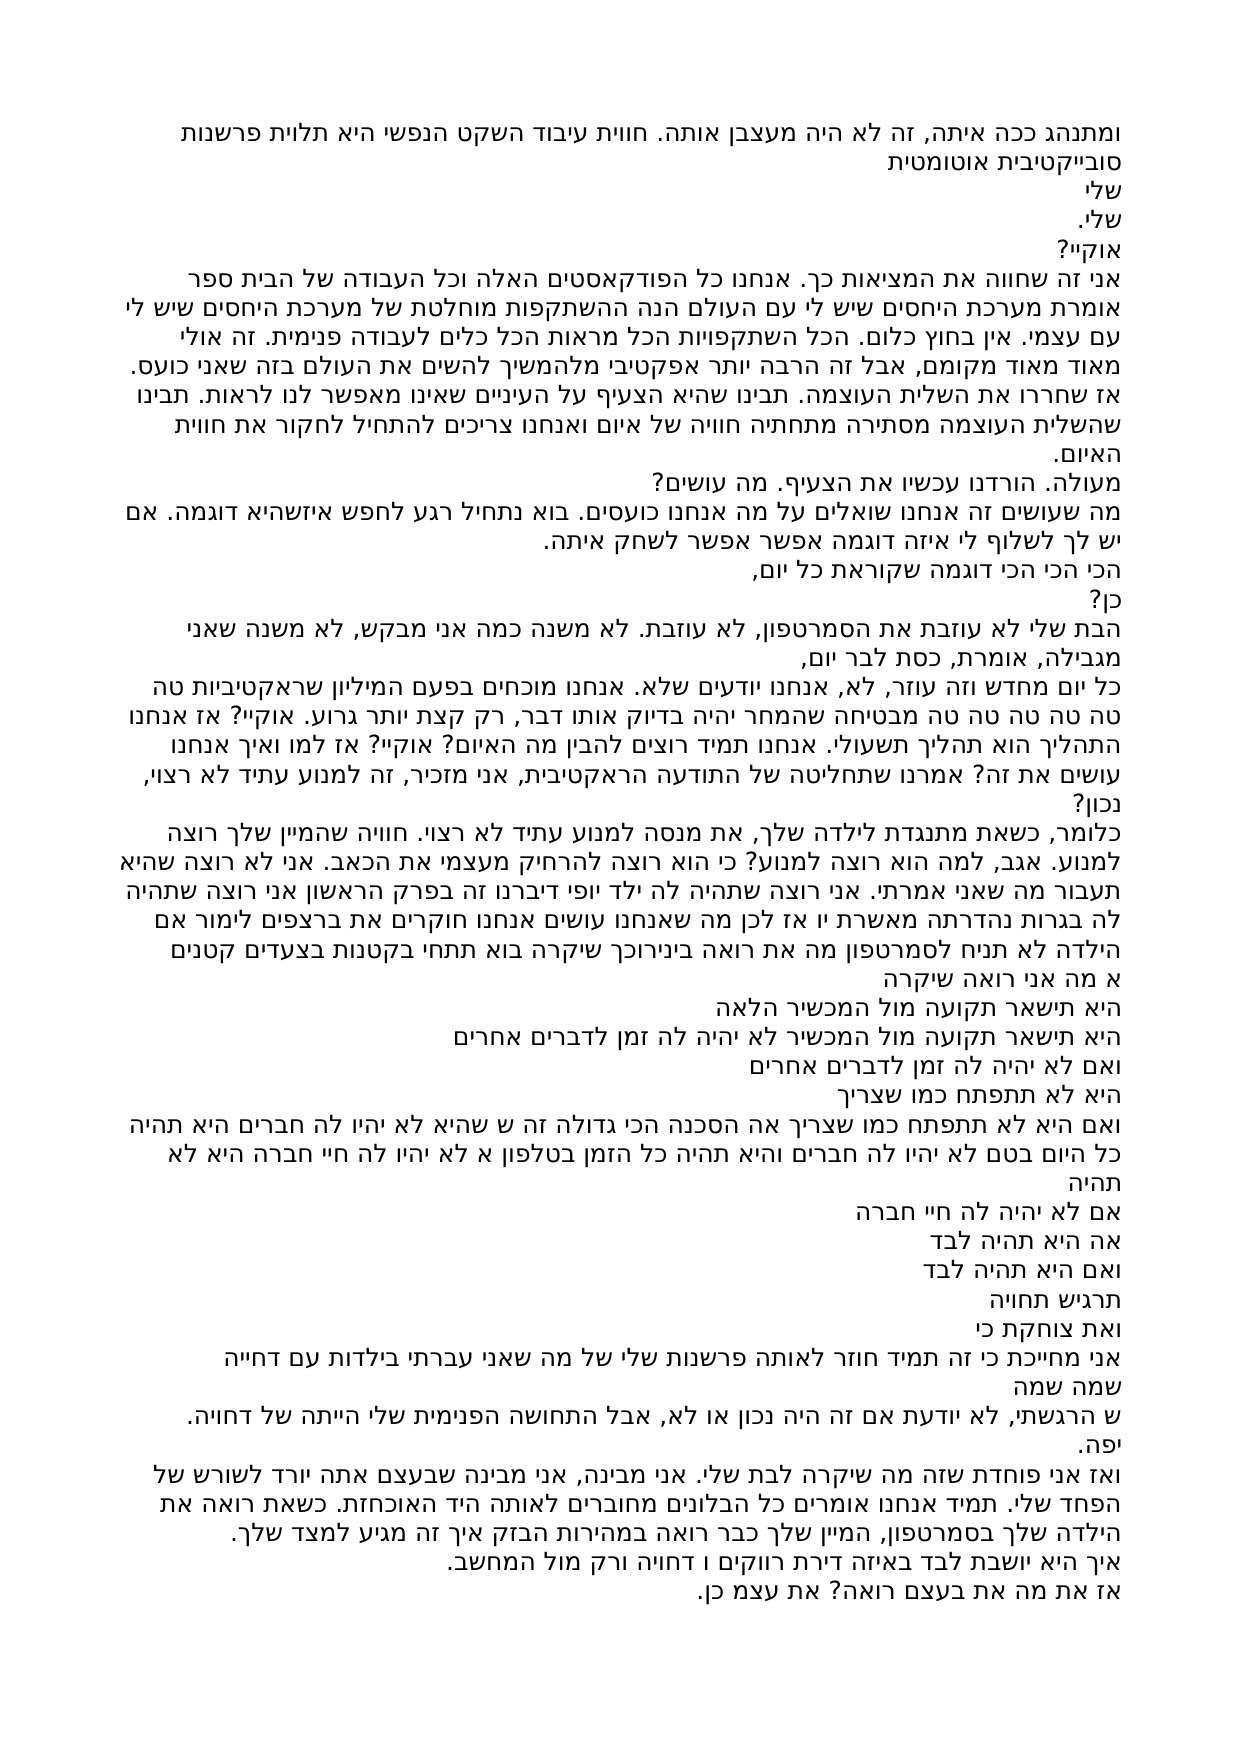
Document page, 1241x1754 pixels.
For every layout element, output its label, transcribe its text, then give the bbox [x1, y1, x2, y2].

text שלי. [118, 206, 1122, 235]
text ואם לא יהיה לה זמן לדברים אחרים [118, 1051, 1122, 1081]
text שלי [118, 176, 1122, 206]
text תרגיש תחויה [118, 1285, 1122, 1314]
text ואז אני פוחדת שזה מה שיקרה לבת שלי. אני מבינה, אני מבינה שבעצם אתה יורד לשורש של הפחד שלי. תמיד אנחנו אומרים כל הבלונים מחוברים לאותה היד האוכחזת. כשאת רואה את הילדה שלך בסמרטפון, המיין שלך כבר רואה במהירות הבזק איך זה מגיע למצד שלך. [118, 1460, 1122, 1547]
text היא לא תתפתח כמו שצריך [118, 1081, 1122, 1110]
text כלומר, כשאת מתנגדת לילדה שלך, את מנסה למנוע עתיד לא רצוי. חוויה שהמיין שלך רוצה למנוע. אגב, למה הוא רוצה למנוע? כי הוא רוצה להרחיק מעצמי את הכאב. אני לא רוצה שהיא תעבור מה שאני אמרתי. אני רוצה שתהיה לה ילד יופי דיברנו זה בפרק הראשון אני רוצה שתהיה לה בגרות נהדרתה מאשרת יו אז לכן מה שאנחנו עושים אנחנו חוקרים את ברצפים לימור אם הילדה לא תניח לסמרטפון מה את רואה בינירוכך שיקרה בוא תתחי בקטנות בצעדים קטנים [118, 818, 1122, 964]
text אם לא יהיה לה חיי חברה [118, 1197, 1122, 1226]
text היא תישאר תקועה מול המכשיר הלאה [118, 993, 1122, 1022]
text איך היא יושבת לבד באיזה דירת רווקים ו דחויה ורק מול המחשב. [118, 1547, 1122, 1576]
text ואם היא לא תתפתח כמו שצריך אה הסכנה הכי גדולה זה ש שהיא לא יהיו לה חברים היא תהיה כל היום בטם לא יהיו לה חברים והיא תהיה כל הזמן בטלפון א לא יהיו לה חיי חברה היא לא תהיה [118, 1110, 1122, 1197]
text מעולה. הורדנו עכשיו את הצעיף. מה עושים? [118, 468, 1122, 497]
text אה היא תהיה לבד [118, 1226, 1122, 1256]
text יפה. [118, 1431, 1122, 1460]
text אז את מה את בעצם רואה? את עצמ כן. [118, 1576, 1122, 1606]
text ואם היא תהיה לבד [118, 1256, 1122, 1285]
text היא תישאר תקועה מול המכשיר לא יהיה לה זמן לדברים אחרים [118, 1022, 1122, 1051]
text מה שעושים זה אנחנו שואלים על מה אנחנו כועסים. בוא נתחיל רגע לחפש איזשהיא דוגמה. אם יש לך לשלוף לי איזה דוגמה אפשר אפשר לשחק איתה. [118, 497, 1122, 556]
text ואת צוחקת כי [118, 1314, 1122, 1343]
text ומתנהג ככה איתה, זה לא היה מעצבן אותה. חווית עיבוד השקט הנפשי היא תלוית פרשנות סובייקטיבית אוטומטית [118, 118, 1122, 176]
text אני מחייכת כי זה תמיד חוזר לאותה פרשנות שלי של מה שאני עברתי בילדות עם דחייה [118, 1343, 1122, 1372]
text כן? [118, 585, 1122, 614]
text אני זה שחווה את המציאות כך. אנחנו כל הפודקאסטים האלה וכל העבודה של הבית ספר אומרת מערכת היחסים שיש לי עם העולם הנה ההשתקפות מוחלטת של מערכת היחסים שיש לי עם עצמי. אין בחוץ כלום. הכל השתקפויות הכל מראות הכל כלים לעבודה פנימית. זה אולי מאוד מאוד מקומם, אבל זה הרבה יותר אפקטיבי מלהמשיך להשים את העולם בזה שאני כועס. אז שחררו את השלית העוצמה. תבינו שהיא הצעיף על העיניים שאינו מאפשר לנו לראות. תבינו שהשלית העוצמה מסתירה מתחתיה חוויה של איום ואנחנו צריכים להתחיל לחקור את חווית האיום. [118, 264, 1122, 468]
text כל יום מחדש וזה עוזר, לא, אנחנו יודעים שלא. אנחנו מוכחים בפעם המיליון שראקטיביות טה טה טה טה טה טה מבטיחה שהמחר יהיה בדיוק אותו דבר, רק קצת יותר גרוע. אוקיי? אז אנחנו התהליך הוא תהליך תשעולי. אנחנו תמיד רוצים להבין מה האיום? אוקיי? אז למו ואיך אנחנו עושים את זה? אמרנו שתחליטה של התודעה הראקטיבית, אני מזכיר, זה למנוע עתיד לא רצוי, נכון? [118, 672, 1122, 818]
text אוקיי? [118, 235, 1122, 264]
text א מה אני רואה שיקרה [118, 964, 1122, 993]
text הבת שלי לא עוזבת את הסמרטפון, לא עוזבת. לא משנה כמה אני מבקש, לא משנה שאני מגבילה, אומרת, כסת לבר יום, [118, 614, 1122, 672]
text ש הרגשתי, לא יודעת אם זה היה נכון או לא, אבל התחושה הפנימית שלי הייתה של דחויה. [118, 1401, 1122, 1431]
text שמה שמה [118, 1372, 1122, 1401]
text הכי הכי הכי דוגמה שקוראת כל יום, [118, 556, 1122, 585]
